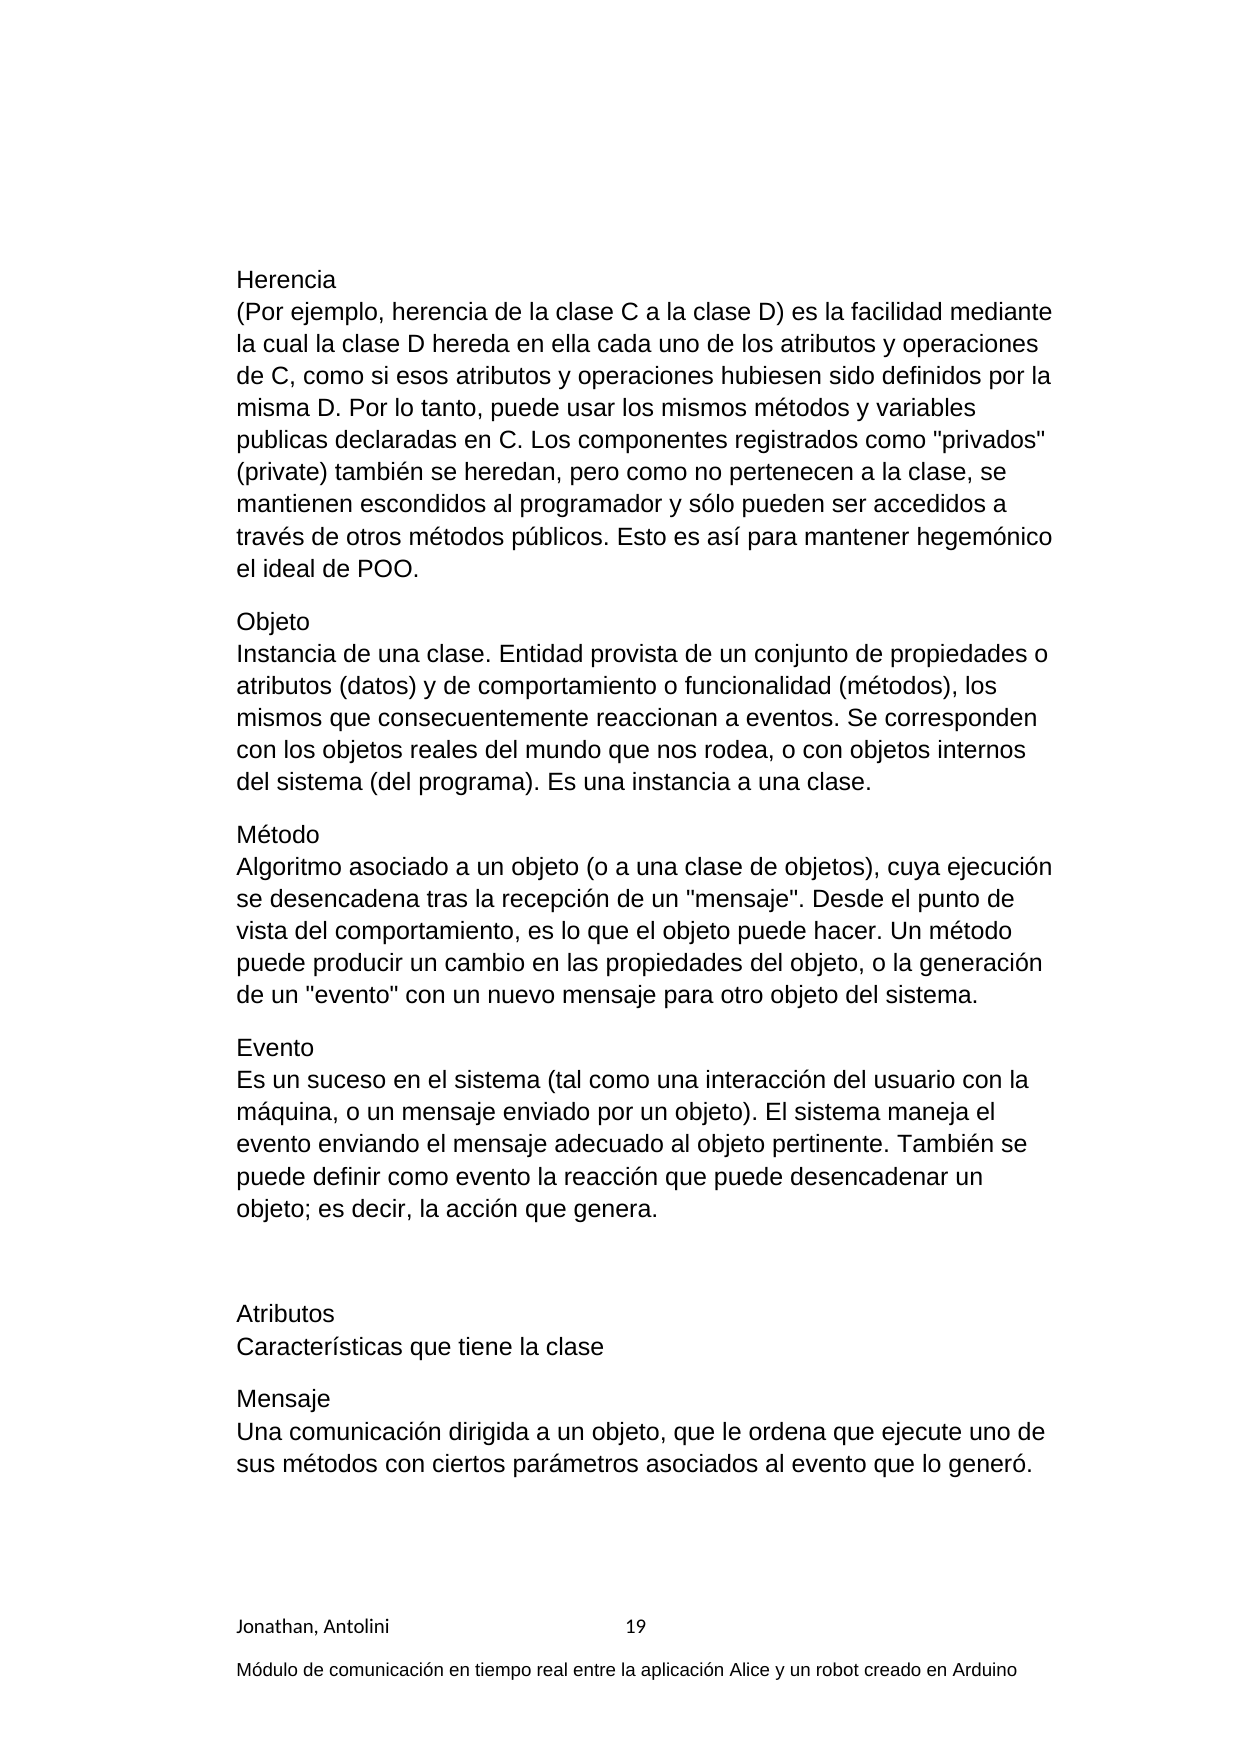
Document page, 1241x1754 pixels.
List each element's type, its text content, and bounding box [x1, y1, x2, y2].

text Una comunicación dirigida a un objeto, que le ordena que ejecute uno de sus métodos con ciertos parámetros asociados al evento que lo generó. [236, 1417, 1063, 1477]
text Características que tiene la clase [236, 1332, 1063, 1360]
text Es un suceso en el sistema (tal como una interacción del usuario con la máquina, o un mensaje enviado por un objeto). El sistema maneja el evento enviando el mensaje adecuado al objeto pertinente. También se puede definir como evento la reacción que puede desencadenar un objeto; es decir, la acción que genera. [236, 1066, 1063, 1222]
subtitle Mensaje [236, 1385, 1063, 1413]
text Instancia de una clase. Entidad provista de un conjunto de propiedades o atributos (datos) y de comportamiento o funcionalidad (métodos), los mismos que consecuentemente reaccionan a eventos. Se corresponden con los objetos reales del mundo que nos rodea, o con objetos internos del sistema (del programa). Es una instancia a una clase. [236, 639, 1063, 796]
subtitle Método [236, 821, 1063, 849]
subtitle Evento [236, 1034, 1063, 1062]
text (Por ejemplo, herencia de la clase C a la clase D) es la facilidad mediante la cual la clase D hereda en ella cada uno de los atributos y operaciones de C, como si esos atributos y operaciones hubiesen sido definidos por la misma D. Por lo tanto, puede usar los mismos métodos y variables publicas declaradas en C. Los componentes registrados como "privados" (private) también se heredan, pero como no pertenecen a la clase, se mantienen escondidos al programador y sólo pueden ser accedidos a través de otros métodos públicos. Esto es así para mantener hegemónico el ideal de POO. [236, 298, 1063, 582]
subtitle Objeto [236, 607, 1063, 635]
subtitle Herencia [236, 266, 1063, 294]
subtitle Atributos [236, 1300, 1063, 1328]
text Algoritmo asociado a un objeto (o a una clase de objetos), cuya ejecución se desencadena tras la recepción de un "mensaje". Desde el punto de vista del comportamiento, es lo que el objeto puede hacer. Un método puede producir un cambio en las propiedades del objeto, o la generación de un "evento" con un nuevo mensaje para otro objeto del sistema. [236, 853, 1063, 1009]
